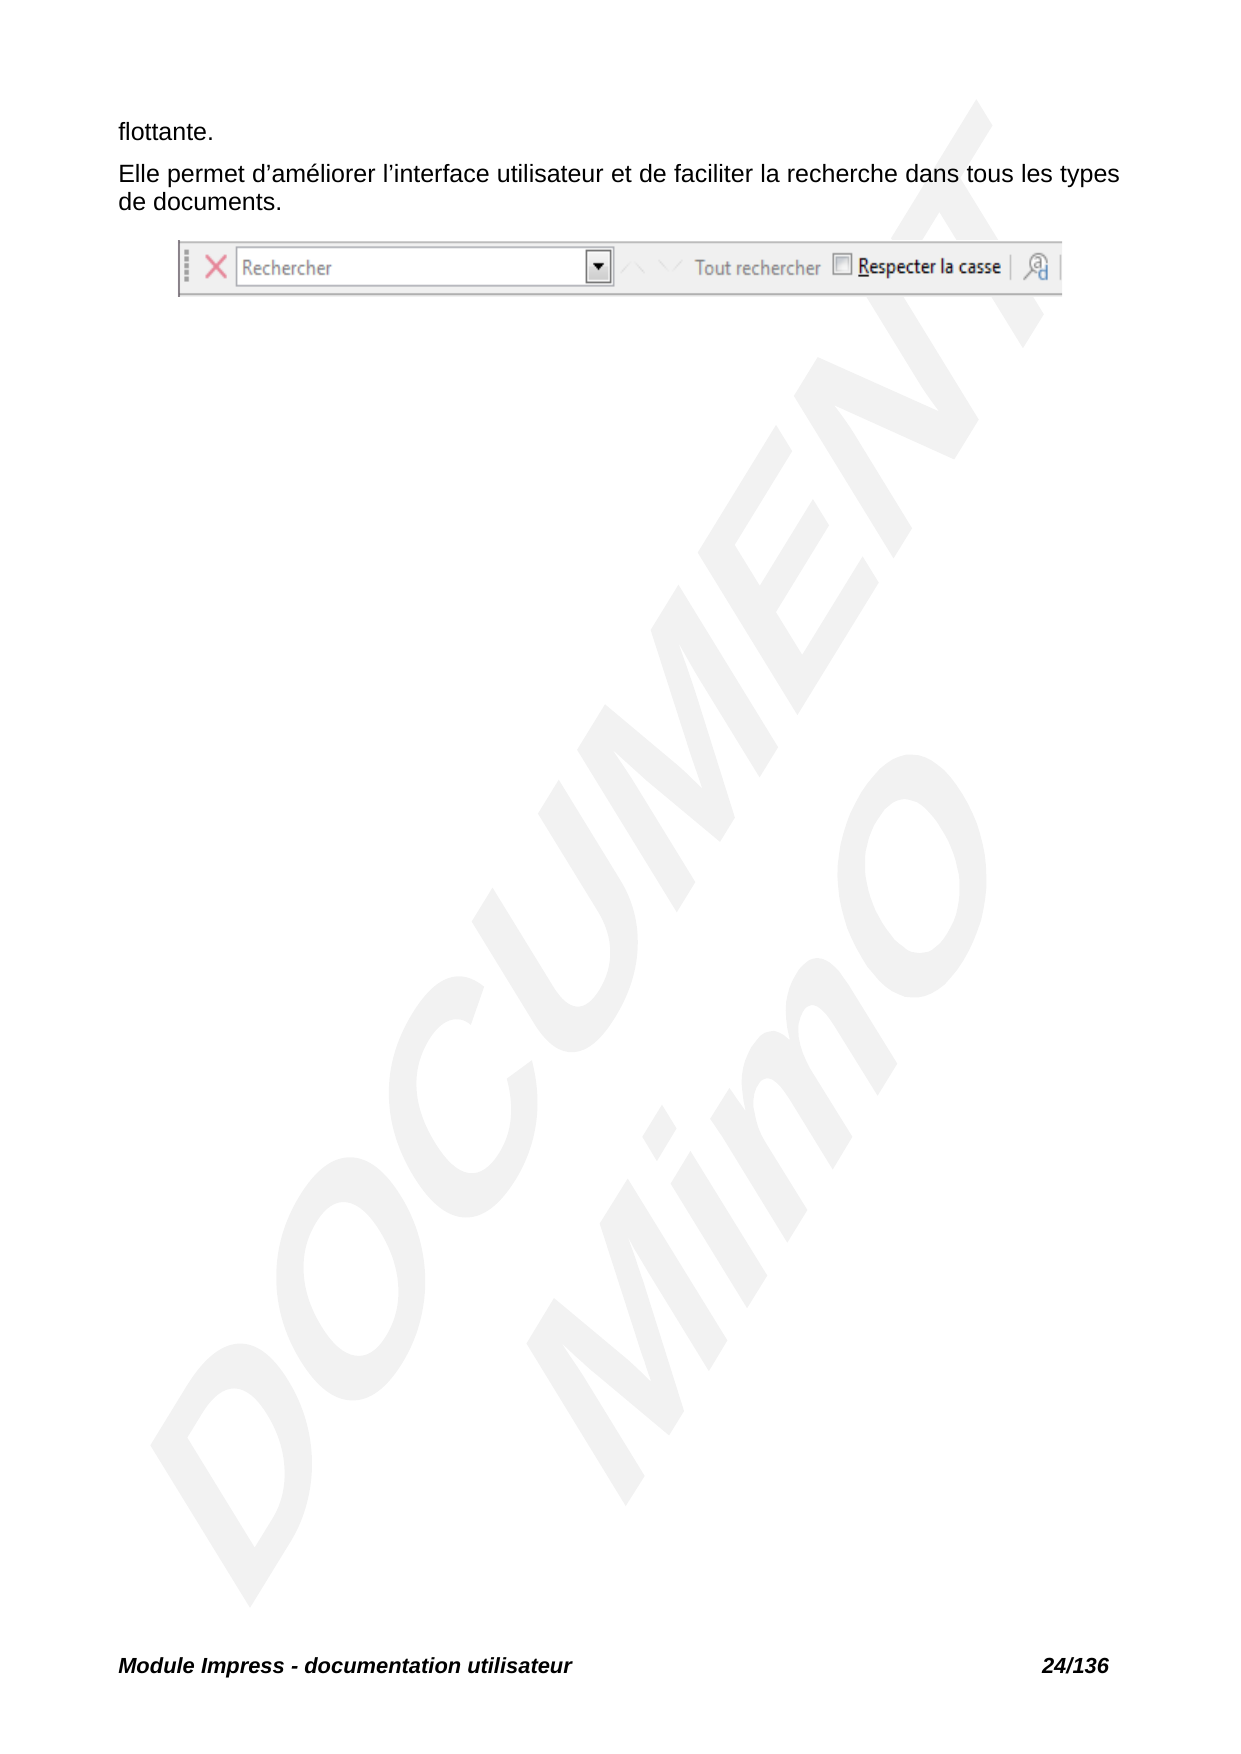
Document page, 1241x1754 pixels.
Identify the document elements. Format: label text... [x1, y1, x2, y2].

text flottante. [118, 118, 1122, 146]
text Elle permet d’améliorer l’interface utilisateur et de faciliter la recherche dans tous les types de documents. [118, 160, 1122, 216]
picture [177, 240, 1063, 297]
